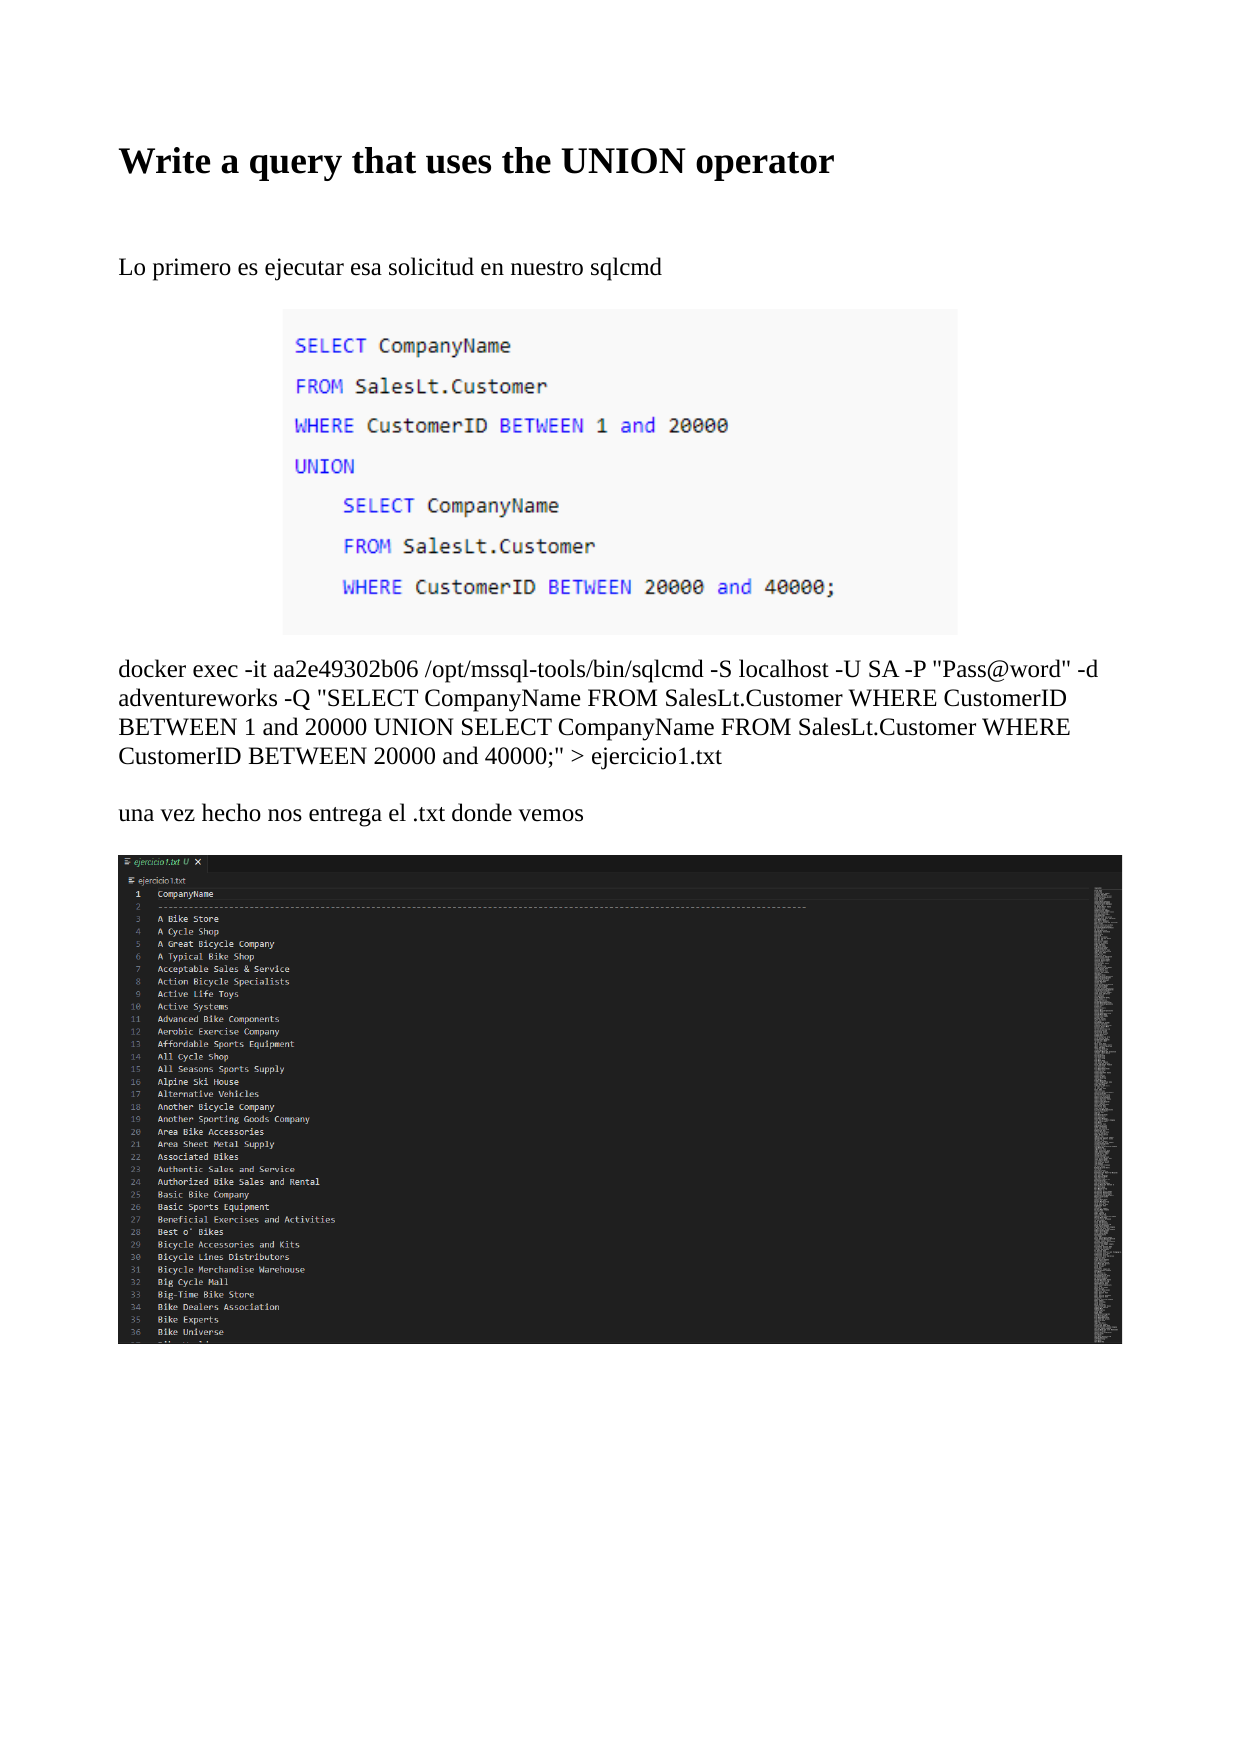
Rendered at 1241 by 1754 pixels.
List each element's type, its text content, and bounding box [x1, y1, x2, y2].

text Lo primero es ejecutar esa solicitud en nuestro sqlcmd [118, 252, 1122, 281]
subtitle Write a query that uses the UNION operator [118, 139, 1122, 182]
picture [282, 309, 958, 635]
text una vez hecho nos entrega el .txt donde vemos [118, 798, 1122, 827]
picture [118, 855, 1123, 1344]
text docker exec -it aa2e49302b06 /opt/mssql-tools/bin/sqlcmd -S localhost -U SA -P "Pass@word" -d adventureworks -Q "SELECT CompanyName FROM SalesLt.Customer WHERE CustomerID BETWEEN 1 and 20000 UNION SELECT CompanyName FROM SalesLt.Customer WHERE CustomerID BETWEEN 20000 and 40000;" > ejercicio1.txt [118, 654, 1122, 769]
